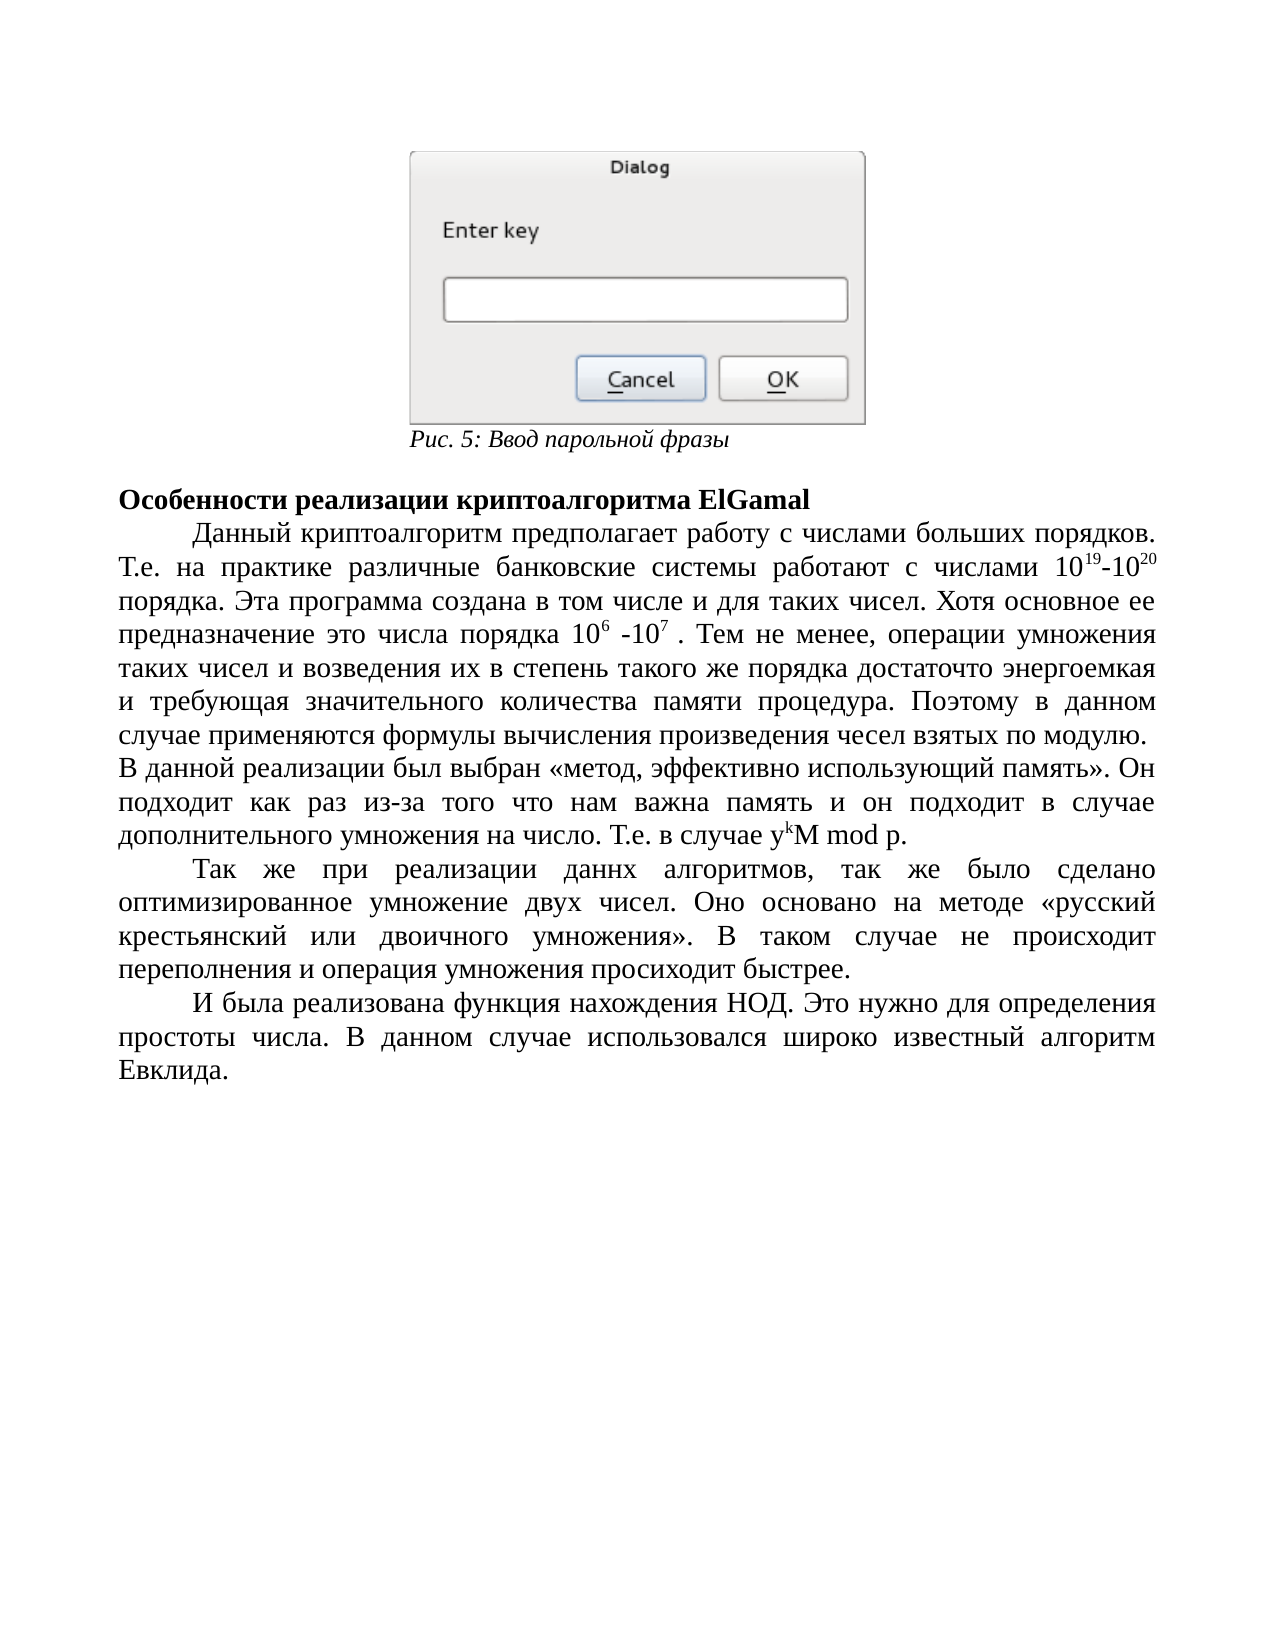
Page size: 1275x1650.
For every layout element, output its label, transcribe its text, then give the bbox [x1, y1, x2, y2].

text Рис. 5: Ввод парольной фразы [409, 425, 866, 453]
text Так же при реализации даннх алгоритмов, так же было сделано оптимизированное умножение двух чисел. Оно основано на методе «русский крестьянский или двоичного умножения». В таком случае не происходит переполнения и операция умножения просиходит быстрее. [118, 851, 1157, 985]
text И была реализована функция нахождения НОД. Это нужно для определения простоты числа. В данном случае использовался широко известный алгоритм Евклида. [118, 985, 1157, 1086]
text В данной реализации был выбран «метод, эффективно использующий память». Он подходит как раз из-за того что нам важна память и он подходит в случае дополнительного умножения на число. Т.е. в случае ykM mod p. [118, 750, 1157, 851]
picture [409, 151, 866, 425]
text Данный криптоалгоритм предполагает работу с числами больших порядков. Т.е. на практике различные банковские системы работают с числами 1019-1020 порядка. Эта программа создана в том числе и для таких чисел. Хотя основное ее предназначение это числа порядка 106 -107 . Тем не менее, операции умножения таких чисел и возведения их в степень такого же порядка достаточто энергоемкая и требующая значительного количества памяти процедура. Поэтому в данном случае применяются формулы вычисления произведения чесел взятых по модулю. [118, 516, 1157, 750]
text Особенности реализации криптоалгоритма ElGamal [118, 482, 1157, 516]
